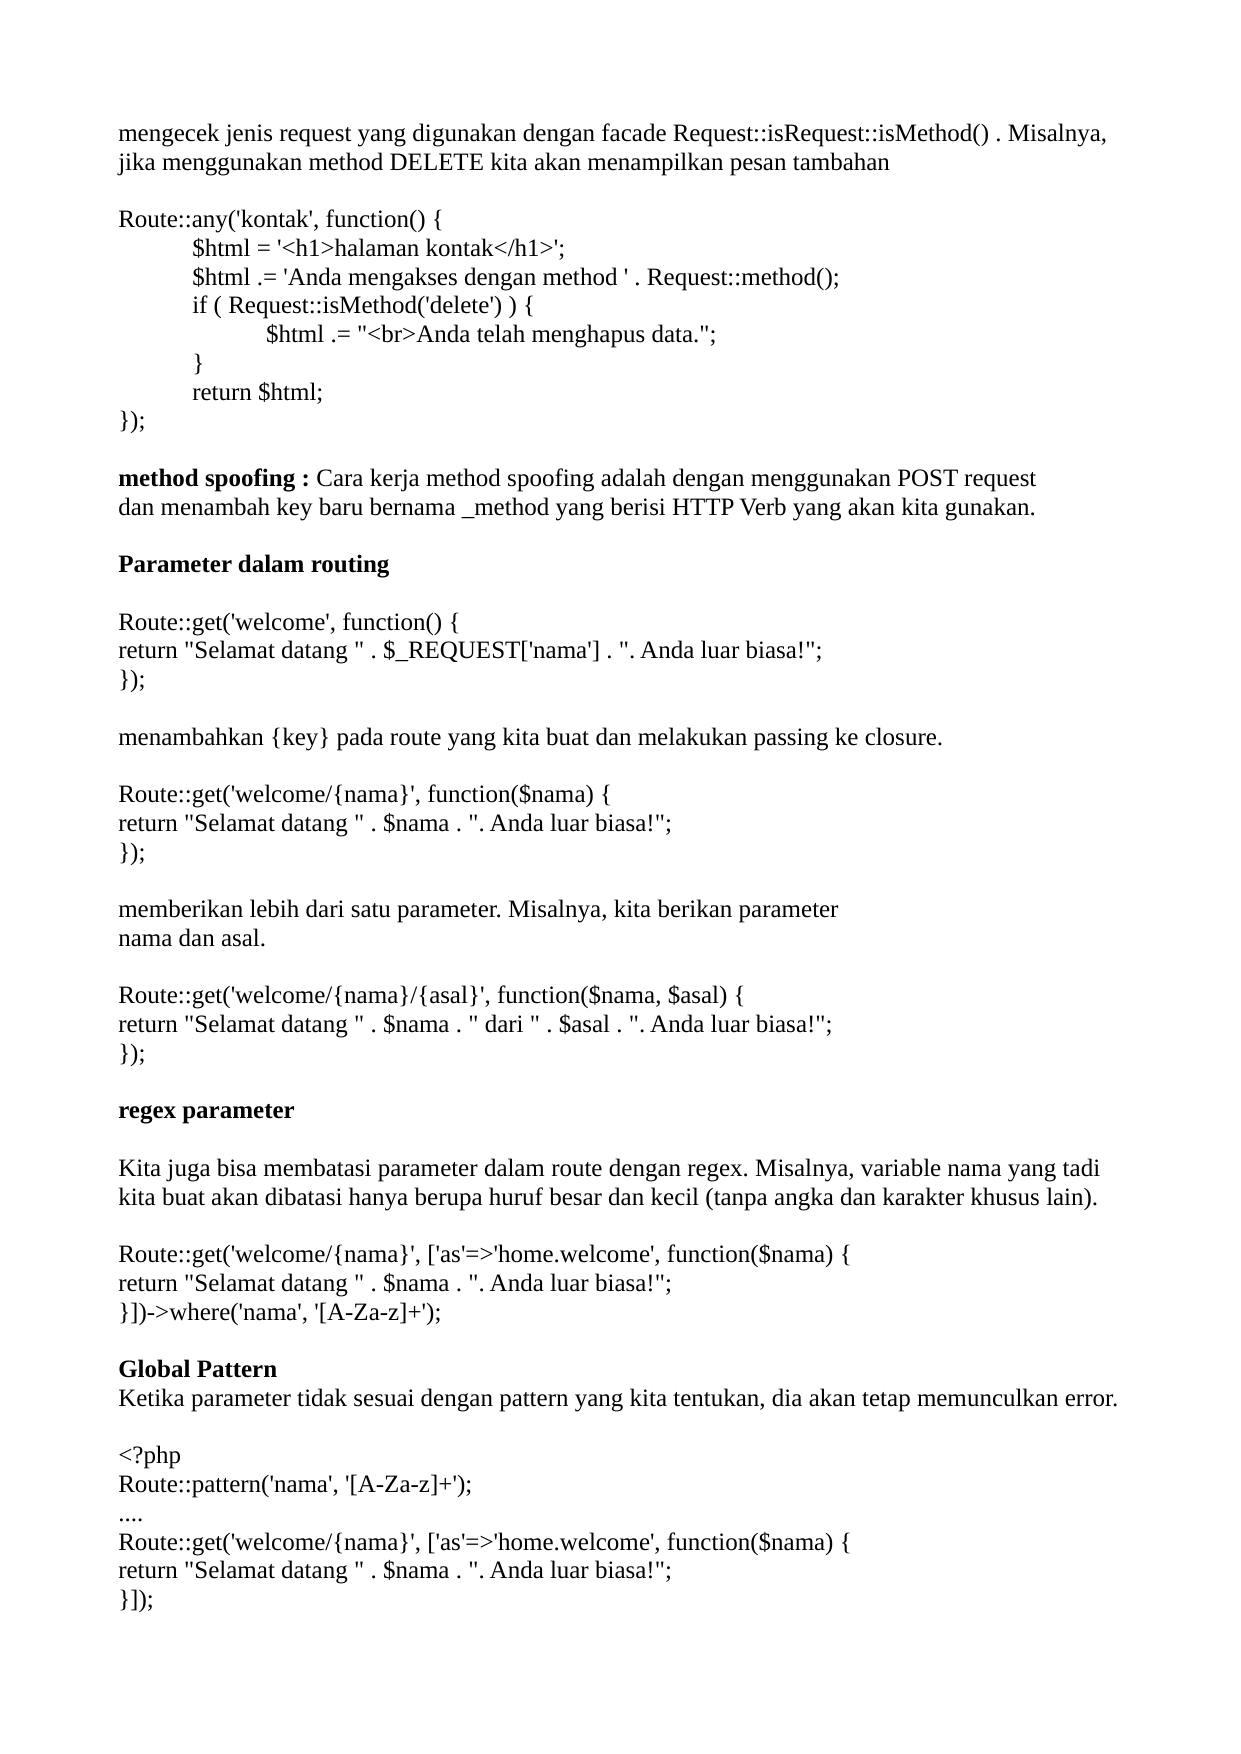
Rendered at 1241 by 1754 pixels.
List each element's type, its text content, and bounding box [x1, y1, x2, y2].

text Global Pattern [118, 1354, 1122, 1383]
text }); [118, 1038, 1122, 1067]
text }]); [118, 1584, 1122, 1613]
text Kita juga bisa membatasi parameter dalam route dengan regex. Misalnya, variable nama yang tadi [118, 1153, 1122, 1182]
text .... [118, 1498, 1122, 1527]
text return "Selamat datang " . $nama . ". Anda luar biasa!"; [118, 808, 1122, 837]
text $html .= 'Anda mengakses dengan method ' . Request::method(); [118, 262, 1122, 291]
text } [118, 348, 1122, 377]
text Route::pattern('nama', '[A-Za-z]+'); [118, 1469, 1122, 1498]
text Route::get('welcome/{nama}/{asal}', function($nama, $asal) { [118, 981, 1122, 1009]
text Ketika parameter tidak sesuai dengan pattern yang kita tentukan, dia akan tetap memunculkan error. [118, 1383, 1122, 1412]
text mengecek jenis request yang digunakan dengan facade Request::isRequest::isMethod() . Misalnya, jika menggunakan method DELETE kita akan menampilkan pesan tambahan [118, 118, 1122, 176]
text method spoofing : Cara kerja method spoofing adalah dengan menggunakan POST request [118, 463, 1122, 492]
text return "Selamat datang " . $nama . " dari " . $asal . ". Anda luar biasa!"; [118, 1009, 1122, 1038]
text }); [118, 406, 1122, 434]
text return "Selamat datang " . $nama . ". Anda luar biasa!"; [118, 1556, 1122, 1584]
text return "Selamat datang " . $_REQUEST['nama'] . ". Anda luar biasa!"; [118, 636, 1122, 664]
text return $html; [118, 377, 1122, 406]
text kita buat akan dibatasi hanya berupa huruf besar dan kecil (tanpa angka dan karakter khusus lain). [118, 1182, 1122, 1211]
text Route::get('welcome/{nama}', ['as'=>'home.welcome', function($nama) { [118, 1527, 1122, 1556]
text Route::get('welcome/{nama}', ['as'=>'home.welcome', function($nama) { [118, 1239, 1122, 1268]
text $html = '<h1>halaman kontak</h1>'; [118, 233, 1122, 262]
text nama dan asal. [118, 923, 1122, 952]
text }])->where('nama', '[A-Za-z]+'); [118, 1297, 1122, 1326]
text Route::get('welcome/{nama}', function($nama) { [118, 779, 1122, 808]
text Route::get('welcome', function() { [118, 607, 1122, 636]
text }); [118, 664, 1122, 693]
text if ( Request::isMethod('delete') ) { [118, 291, 1122, 319]
text Parameter dalam routing [118, 549, 1122, 578]
text Route::any('kontak', function() { [118, 204, 1122, 233]
text menambahkan {key} pada route yang kita buat dan melakukan passing ke closure. [118, 722, 1122, 751]
text return "Selamat datang " . $nama . ". Anda luar biasa!"; [118, 1268, 1122, 1297]
text regex parameter [118, 1096, 1122, 1124]
text <?php [118, 1441, 1122, 1469]
text memberikan lebih dari satu parameter. Misalnya, kita berikan parameter [118, 894, 1122, 923]
text $html .= "<br>Anda telah menghapus data."; [118, 319, 1122, 348]
text }); [118, 837, 1122, 866]
text dan menambah key baru bernama _method yang berisi HTTP Verb yang akan kita gunakan. [118, 492, 1122, 521]
